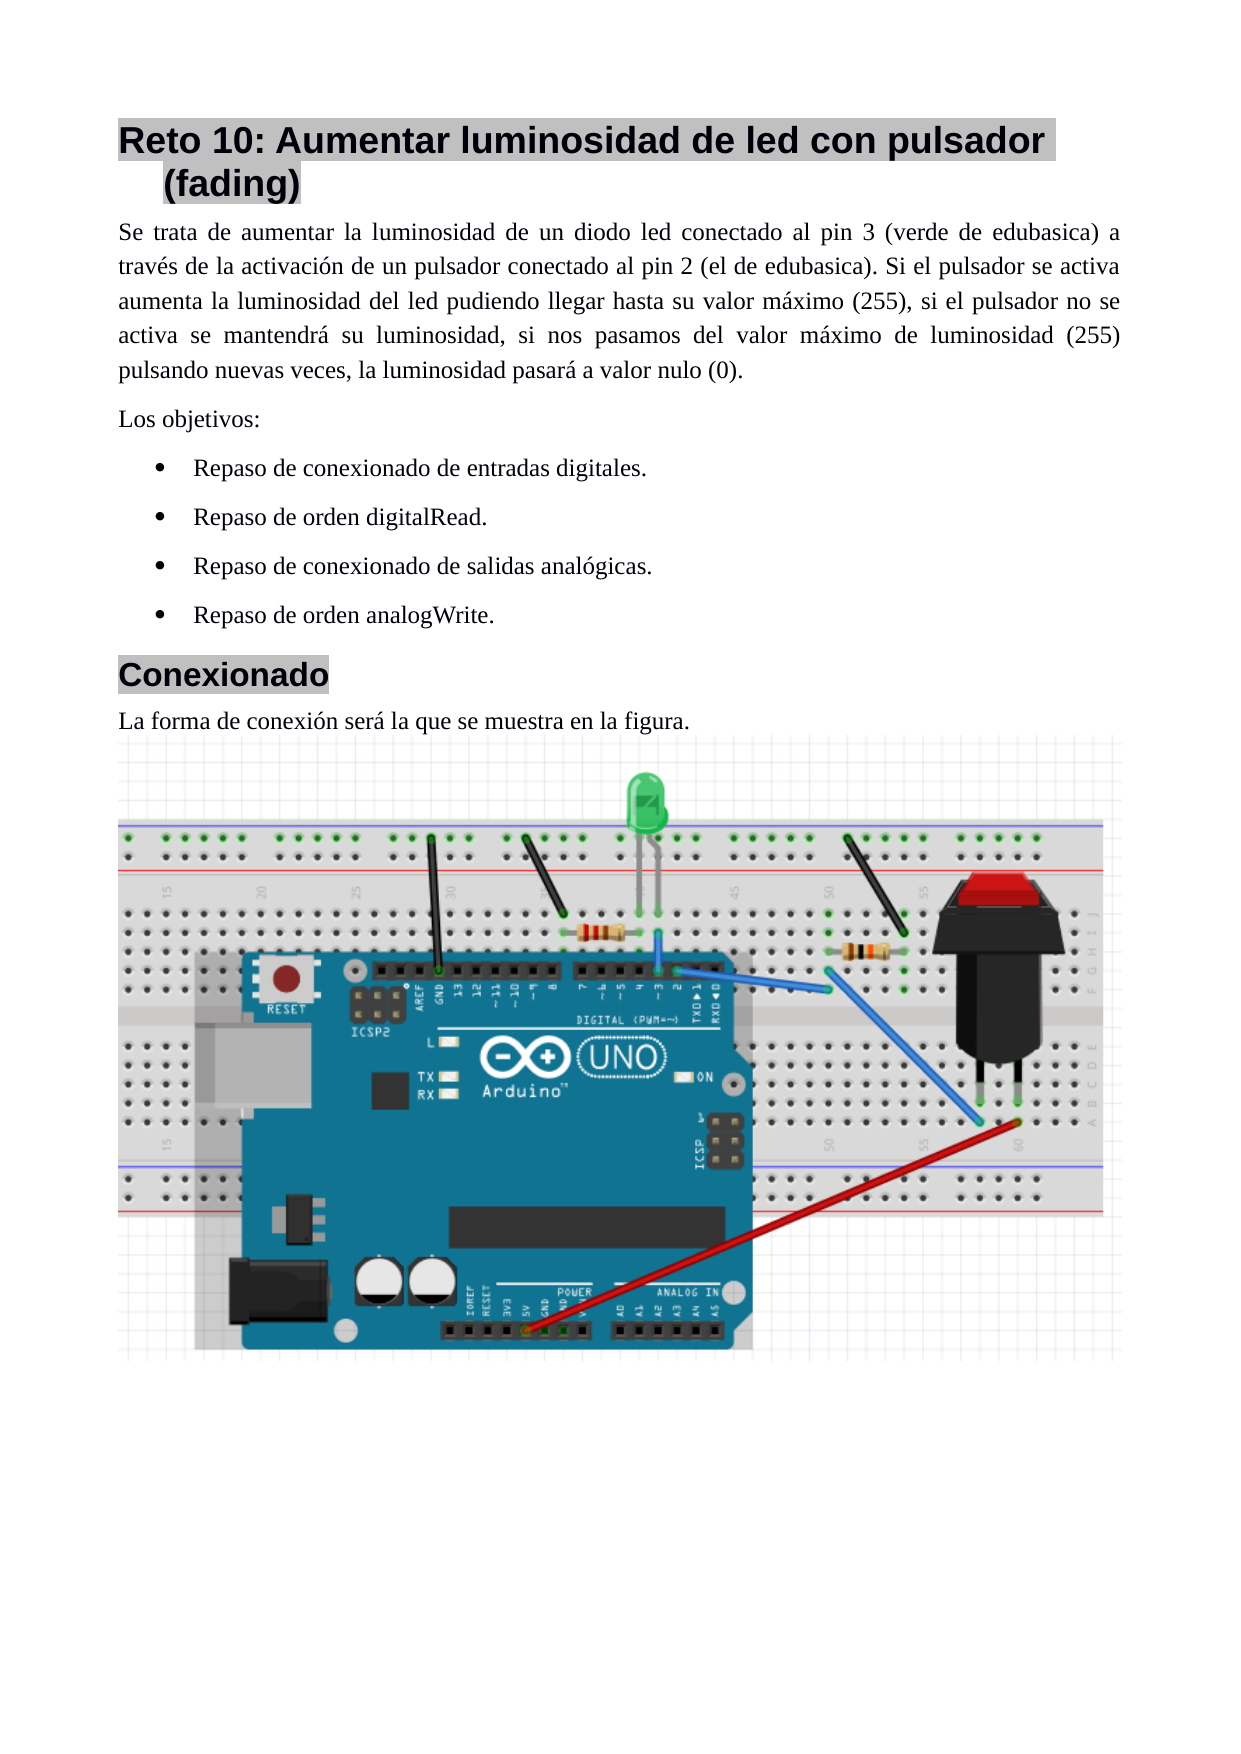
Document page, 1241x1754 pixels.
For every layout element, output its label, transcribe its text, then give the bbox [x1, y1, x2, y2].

text Los objetivos: [118, 404, 1122, 432]
text La forma de conexión será la que se muestra en la figura. [118, 706, 1122, 735]
subtitle Conexionado [118, 655, 1122, 694]
list Repaso de conexionado de entradas digitales. [156, 453, 1122, 482]
list Repaso de conexionado de salidas analógicas. [156, 551, 1122, 580]
list Repaso de orden analogWrite. [156, 600, 1122, 629]
list Repaso de orden digitalRead. [156, 502, 1122, 531]
text Se trata de aumentar la luminosidad de un diodo led conectado al pin 3 (verde de edubasica) a través de la activación de un pulsador conectado al pin 2 (el de edubasica). Si el pulsador se activa aumenta la luminosidad del led pudiendo llegar hasta su valor máximo (255), si el pulsador no se activa se mantendrá su luminosidad, si nos pasamos del valor máximo de luminosidad (255) pulsando nuevas veces, la luminosidad pasará a valor nulo (0). [118, 217, 1122, 383]
subtitle Reto 10: Aumentar luminosidad de led con pulsador (fading) [118, 118, 1122, 204]
picture [118, 735, 1123, 1361]
